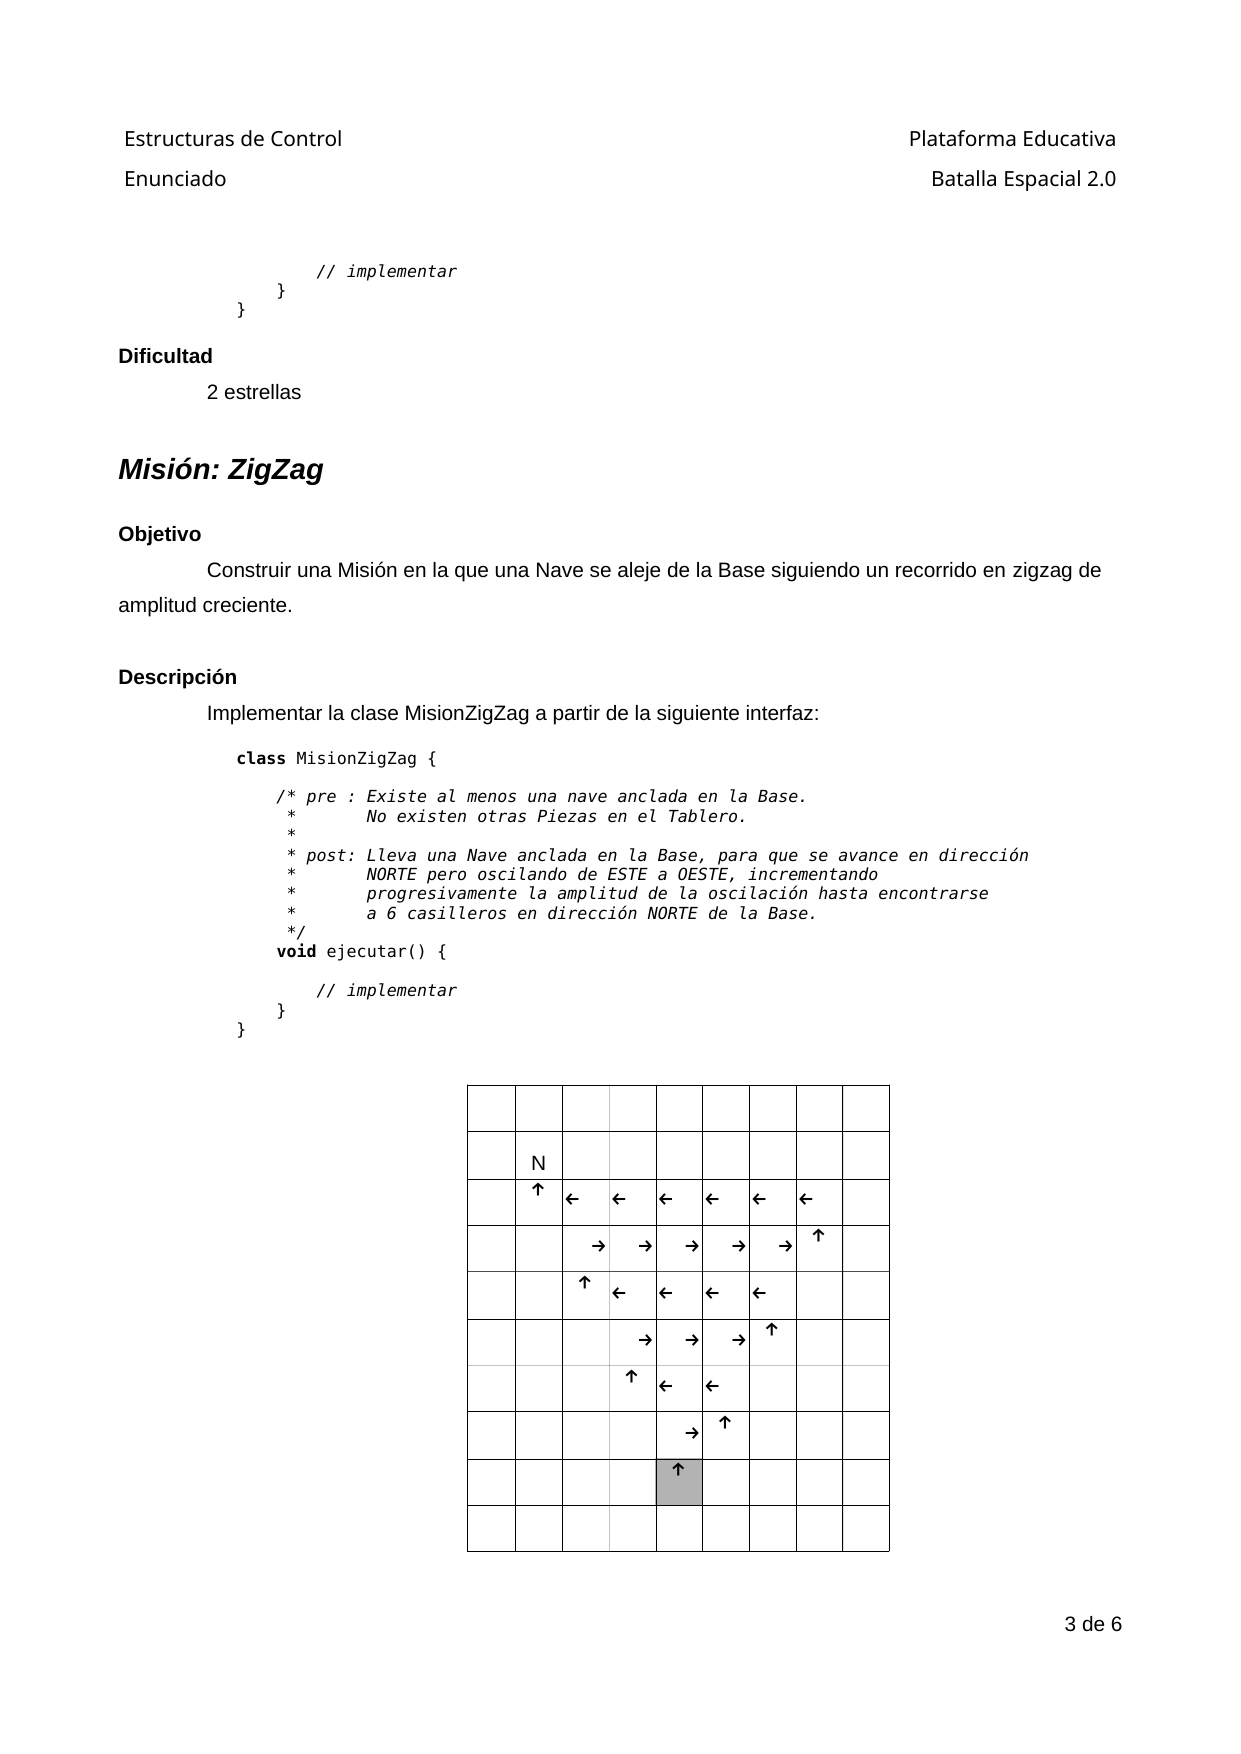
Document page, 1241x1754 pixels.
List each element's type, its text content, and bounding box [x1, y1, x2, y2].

text Implementar la clase MisionZigZag a partir de la siguiente interfaz: [118, 701, 1122, 724]
text class MisionZigZag { [236, 748, 1122, 768]
subtitle Descripción [118, 666, 1122, 689]
text * No existen otras Piezas en el Tablero. [236, 807, 1122, 826]
subtitle Dificultad [118, 344, 1122, 368]
text 2 estrellas [118, 380, 1122, 403]
text // implementar [236, 981, 1122, 1000]
subtitle Objetivo [118, 523, 1122, 546]
text */ [236, 923, 1122, 942]
subtitle Misión: ZigZag [118, 453, 1122, 485]
text // implementar [236, 261, 1122, 281]
text * post: Lleva una Nave anclada en la Base, para que se avance en dirección * NORTE pero oscilando de ESTE a OESTE, incrementando * progresivamente la amplitud de la oscilación hasta encontrarse * a 6 casilleros en dirección NORTE de la Base. [236, 845, 1122, 923]
text /* pre : Existe al menos una nave anclada en la Base. [236, 787, 1122, 807]
text } [236, 300, 1122, 319]
text void ejecutar() { [236, 942, 1122, 962]
text Construir una Misión en la que una Nave se aleje de la Base siguiendo un recorrido en zigzag de amplitud creciente. [118, 558, 1122, 616]
text * [236, 826, 1122, 845]
text } [236, 1020, 1122, 1039]
text } [236, 281, 1122, 300]
text } [236, 1000, 1122, 1020]
